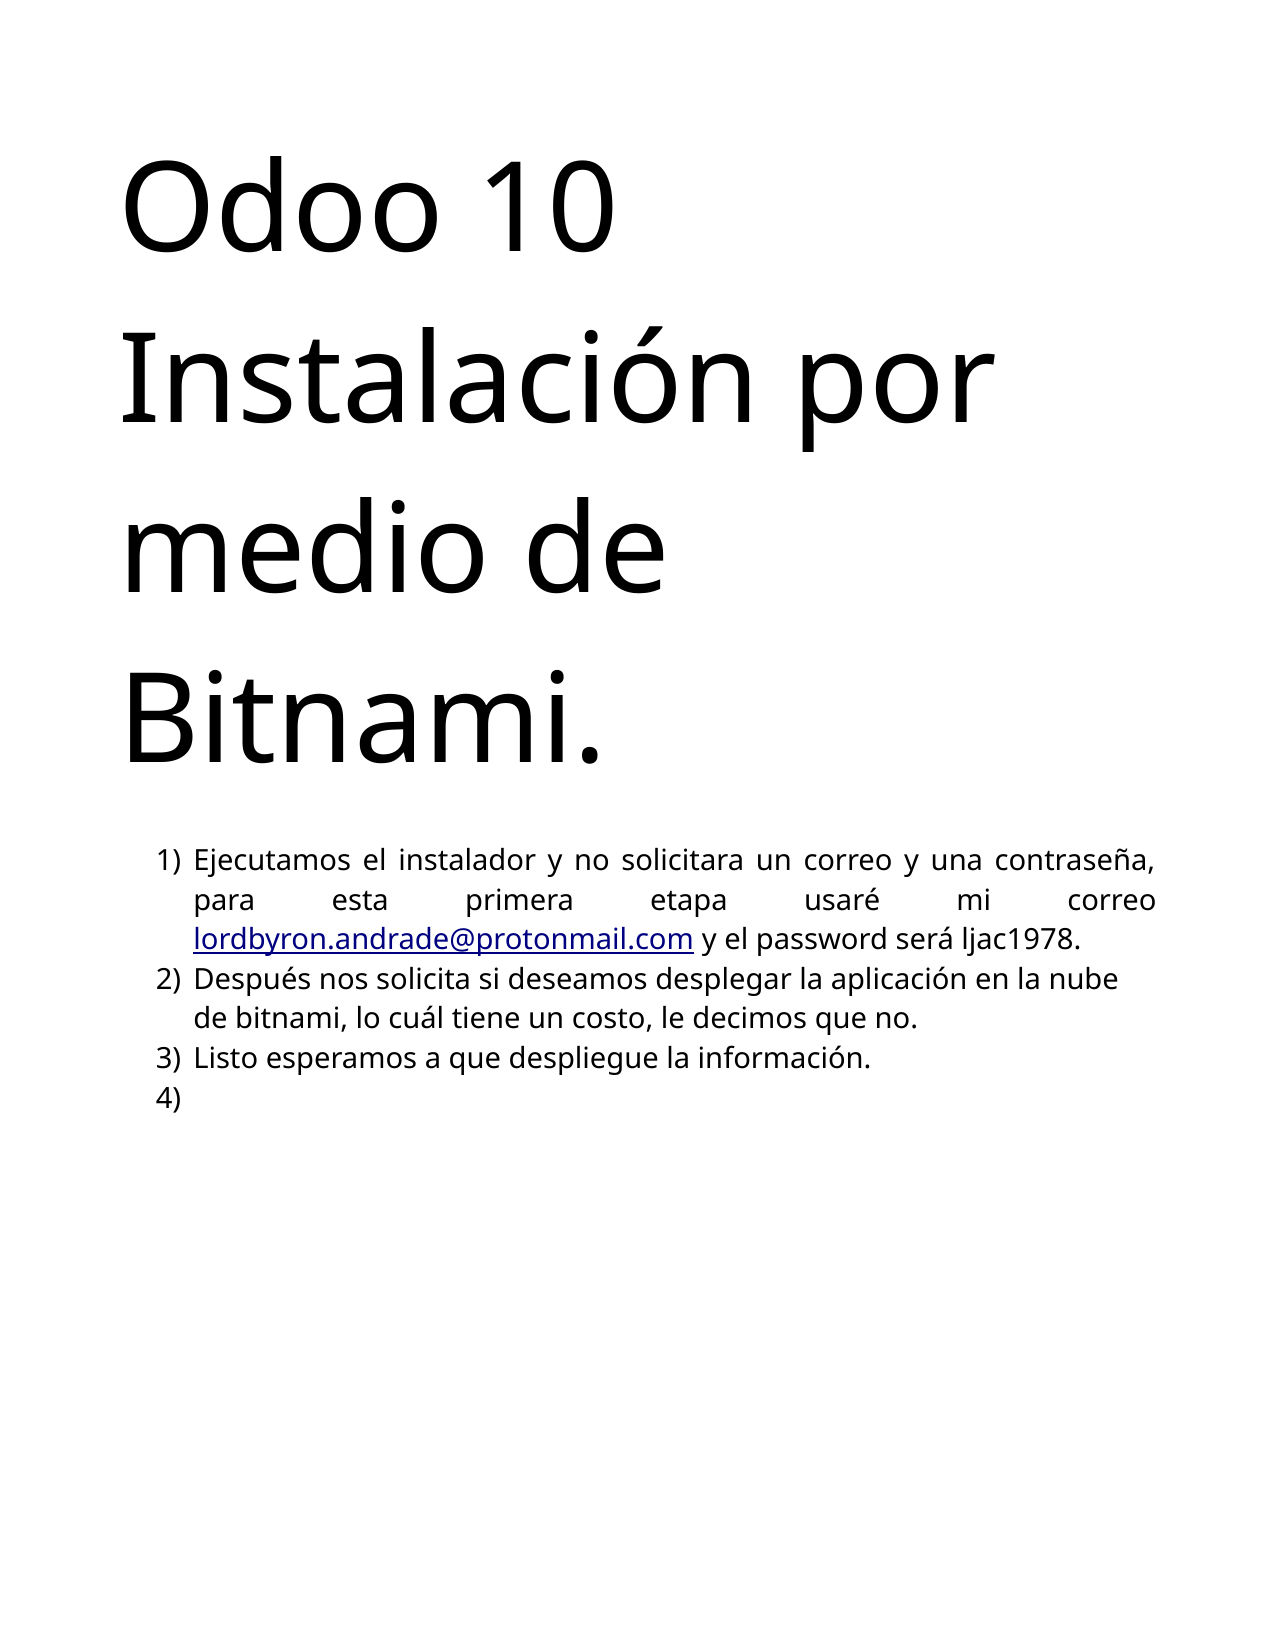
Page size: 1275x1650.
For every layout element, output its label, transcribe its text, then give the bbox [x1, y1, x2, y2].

list Ejecutamos el instalador y no solicitara un correo y una contraseña, para esta primera etapa usaré mi correo lordbyron.andrade@protonmail.com y el password será ljac1978. [156, 839, 1157, 958]
text Odoo 10 Instalación por medio de Bitnami. [118, 118, 1157, 799]
list Después nos solicita si deseamos desplegar la aplicación en la nube de bitnami, lo cuál tiene un costo, le decimos que no. [156, 958, 1157, 1037]
list Listo esperamos a que despliegue la información. [156, 1037, 1157, 1077]
